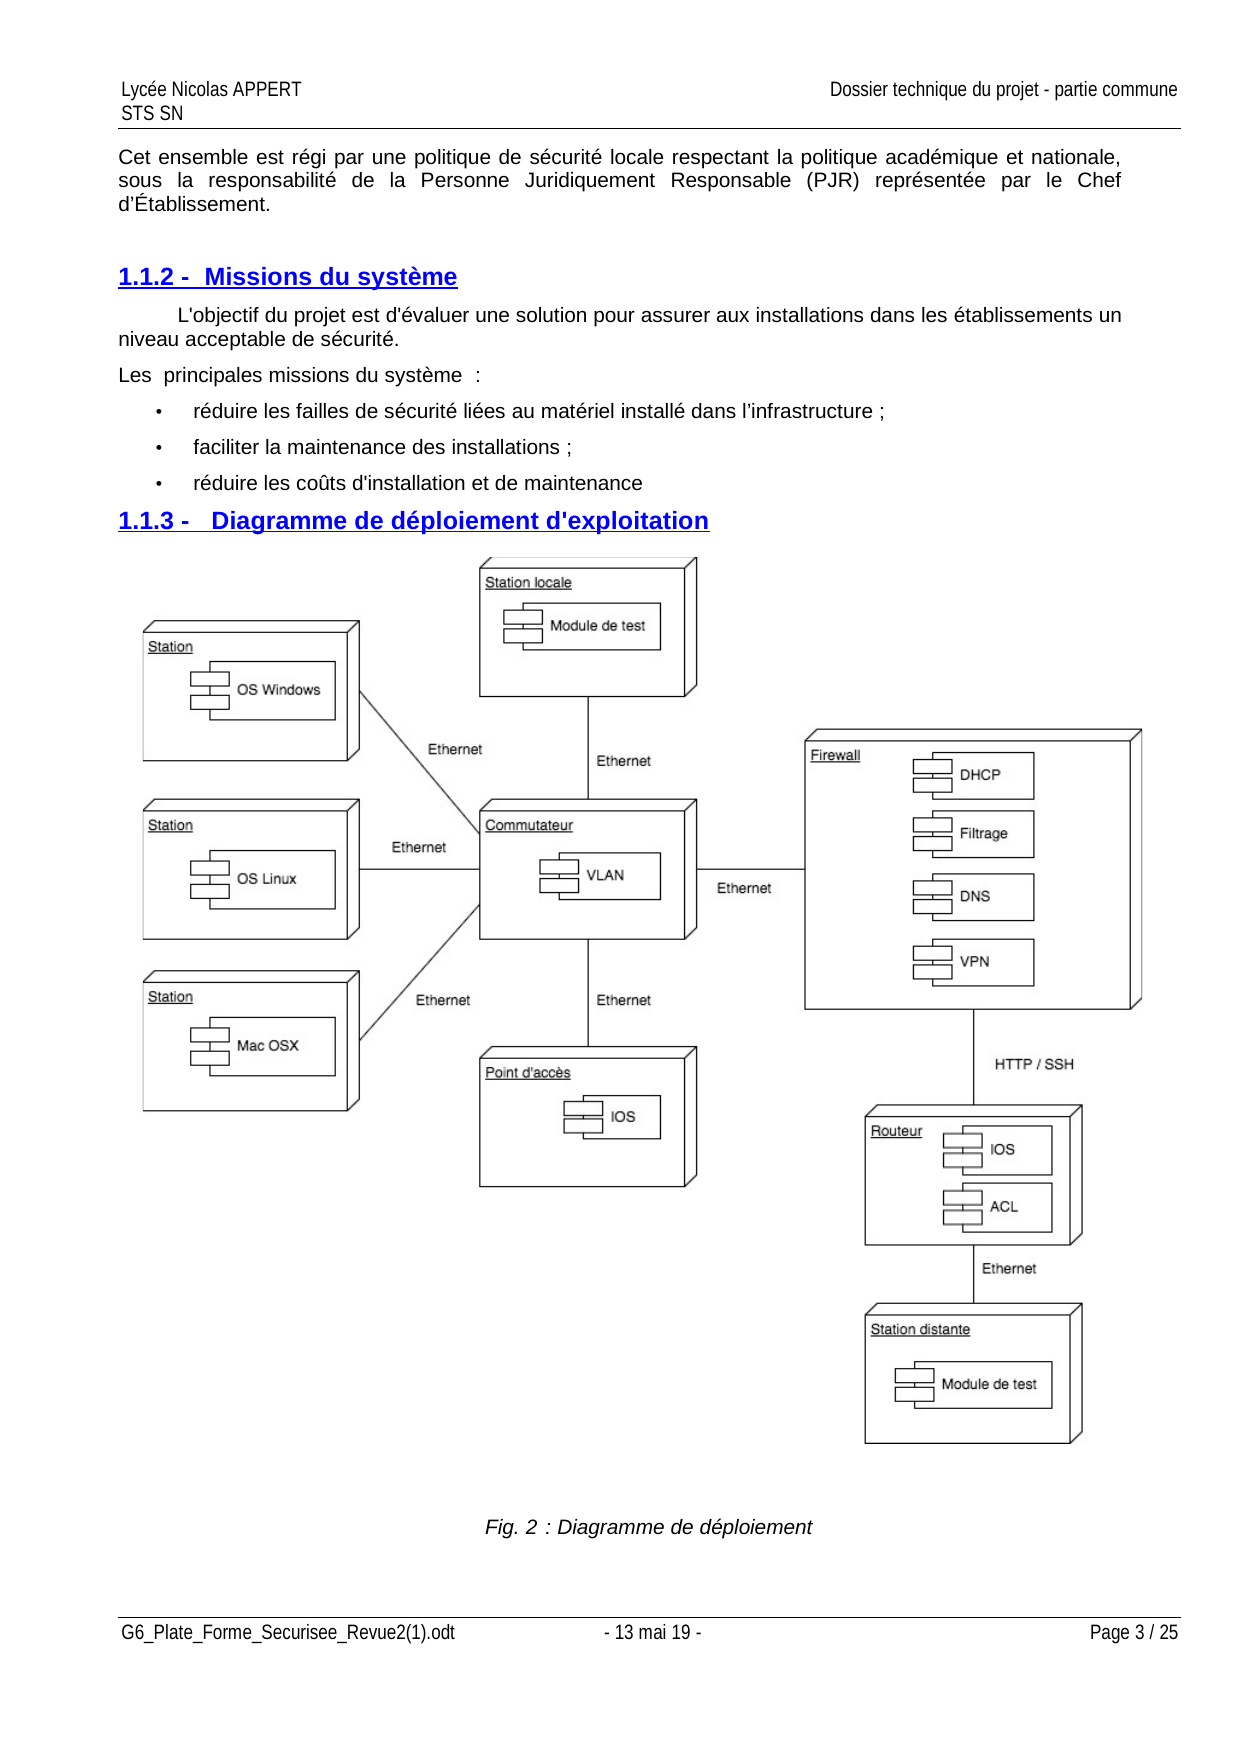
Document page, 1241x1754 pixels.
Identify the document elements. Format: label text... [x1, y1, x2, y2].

subtitle Missions du système [118, 263, 1181, 291]
list réduire les failles de sécurité liées au matériel installé dans l’infrastructure ; [156, 399, 1181, 423]
subtitle Diagramme de déploiement d'exploitation [118, 507, 1181, 535]
list réduire les coûts d'installation et de maintenance [156, 471, 1181, 495]
text Fig. 2 : Diagramme de déploiement [118, 1515, 1181, 1539]
picture [142, 557, 1143, 1444]
text Cet ensemble est régi par une politique de sécurité locale respectant la politique académique et nationale, sous la responsabilité de la Personne Juridiquement Responsable (PJR) représentée par le Chef d’Établissement. [118, 145, 1122, 216]
text L'objectif du projet est d'évaluer une solution pour assurer aux installations dans les établissements un niveau acceptable de sécurité. [118, 304, 1122, 351]
list faciliter la maintenance des installations ; [156, 435, 1181, 459]
text Les principales missions du système : [118, 363, 1122, 387]
